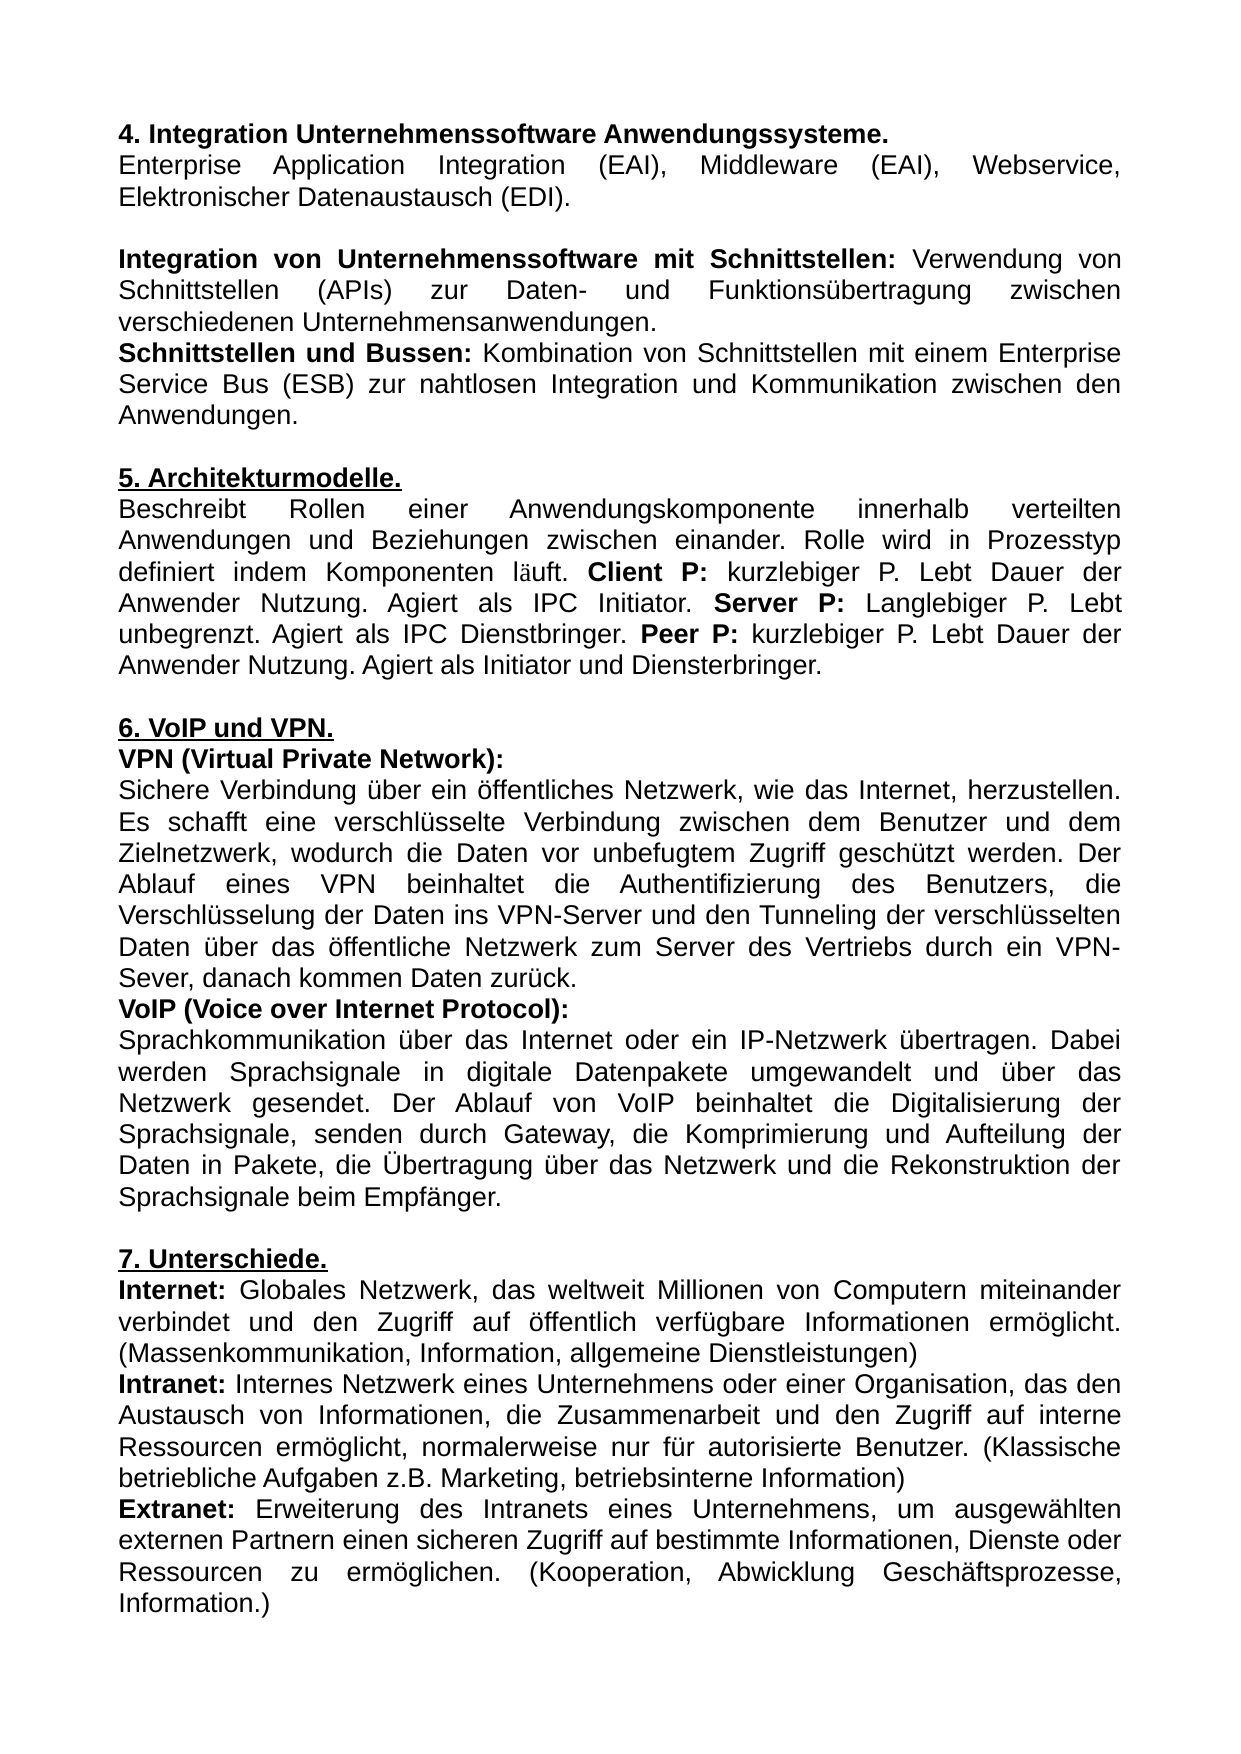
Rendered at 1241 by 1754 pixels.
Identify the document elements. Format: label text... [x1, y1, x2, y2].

text Sprachkommunikation über das Internet oder ein IP-Netzwerk übertragen. Dabei werden Sprachsignale in digitale Datenpakete umgewandelt und über das Netzwerk gesendet. Der Ablauf von VoIP beinhaltet die Digitalisierung der Sprachsignale, senden durch Gateway, die Komprimierung und Aufteilung der Daten in Pakete, die Übertragung über das Netzwerk und die Rekonstruktion der Sprachsignale beim Empfänger. [118, 1024, 1122, 1212]
text Extranet: Erweiterung des Intranets eines Unternehmens, um ausgewählten externen Partnern einen sicheren Zugriff auf bestimmte Informationen, Dienste oder Ressourcen zu ermöglichen. (Kooperation, Abwicklung Geschäftsprozesse, Information.) [118, 1493, 1122, 1618]
text Sichere Verbindung über ein öffentliches Netzwerk, wie das Internet, herzustellen. Es schafft eine verschlüsselte Verbindung zwischen dem Benutzer und dem Zielnetzwerk, wodurch die Daten vor unbefugtem Zugriff geschützt werden. Der Ablauf eines VPN beinhaltet die Authentifizierung des Benutzers, die Verschlüsselung der Daten ins VPN-Server und den Tunneling der verschlüsselten Daten über das öffentliche Netzwerk zum Server des Vertriebs durch ein VPN-Sever, danach kommen Daten zurück. [118, 774, 1122, 993]
text 6. VoIP und VPN. [118, 712, 1122, 743]
text Internet: Globales Netzwerk, das weltweit Millionen von Computern miteinander verbindet und den Zugriff auf öffentlich verfügbare Informationen ermöglicht. (Massenkommunikation, Information, allgemeine Dienstleistungen) [118, 1274, 1122, 1368]
text VoIP (Voice over Internet Protocol): [118, 993, 1122, 1024]
text VPN (Virtual Private Network): [118, 743, 1122, 774]
text 4. Integration Unternehmenssoftware Anwendungssysteme. [118, 118, 1122, 149]
text 5. Architekturmodelle. [118, 462, 1122, 493]
text Integration von Unternehmenssoftware mit Schnittstellen: Verwendung von Schnittstellen (APIs) zur Daten- und Funktionsübertragung zwischen verschiedenen Unternehmensanwendungen. [118, 243, 1122, 337]
text Enterprise Application Integration (EAI), Middleware (EAI), Webservice, Elektronischer Datenaustausch (EDI). [118, 149, 1122, 212]
text 7. Unterschiede. [118, 1243, 1122, 1274]
text Intranet: Internes Netzwerk eines Unternehmens oder einer Organisation, das den Austausch von Informationen, die Zusammenarbeit und den Zugriff auf interne Ressourcen ermöglicht, normalerweise nur für autorisierte Benutzer. (Klassische betriebliche Aufgaben z.B. Marketing, betriebsinterne Information) [118, 1368, 1122, 1493]
text Schnittstellen und Bussen: Kombination von Schnittstellen mit einem Enterprise Service Bus (ESB) zur nahtlosen Integration und Kommunikation zwischen den Anwendungen. [118, 337, 1122, 431]
text Beschreibt Rollen einer Anwendungskomponente innerhalb verteilten Anwendungen und Beziehungen zwischen einander. Rolle wird in Prozesstyp definiert indem Komponenten läuft. Client P: kurzlebiger P. Lebt Dauer der Anwender Nutzung. Agiert als IPC Initiator. Server P: Langlebiger P. Lebt unbegrenzt. Agiert als IPC Dienstbringer. Peer P: kurzlebiger P. Lebt Dauer der Anwender Nutzung. Agiert als Initiator und Diensterbringer. [118, 493, 1122, 681]
